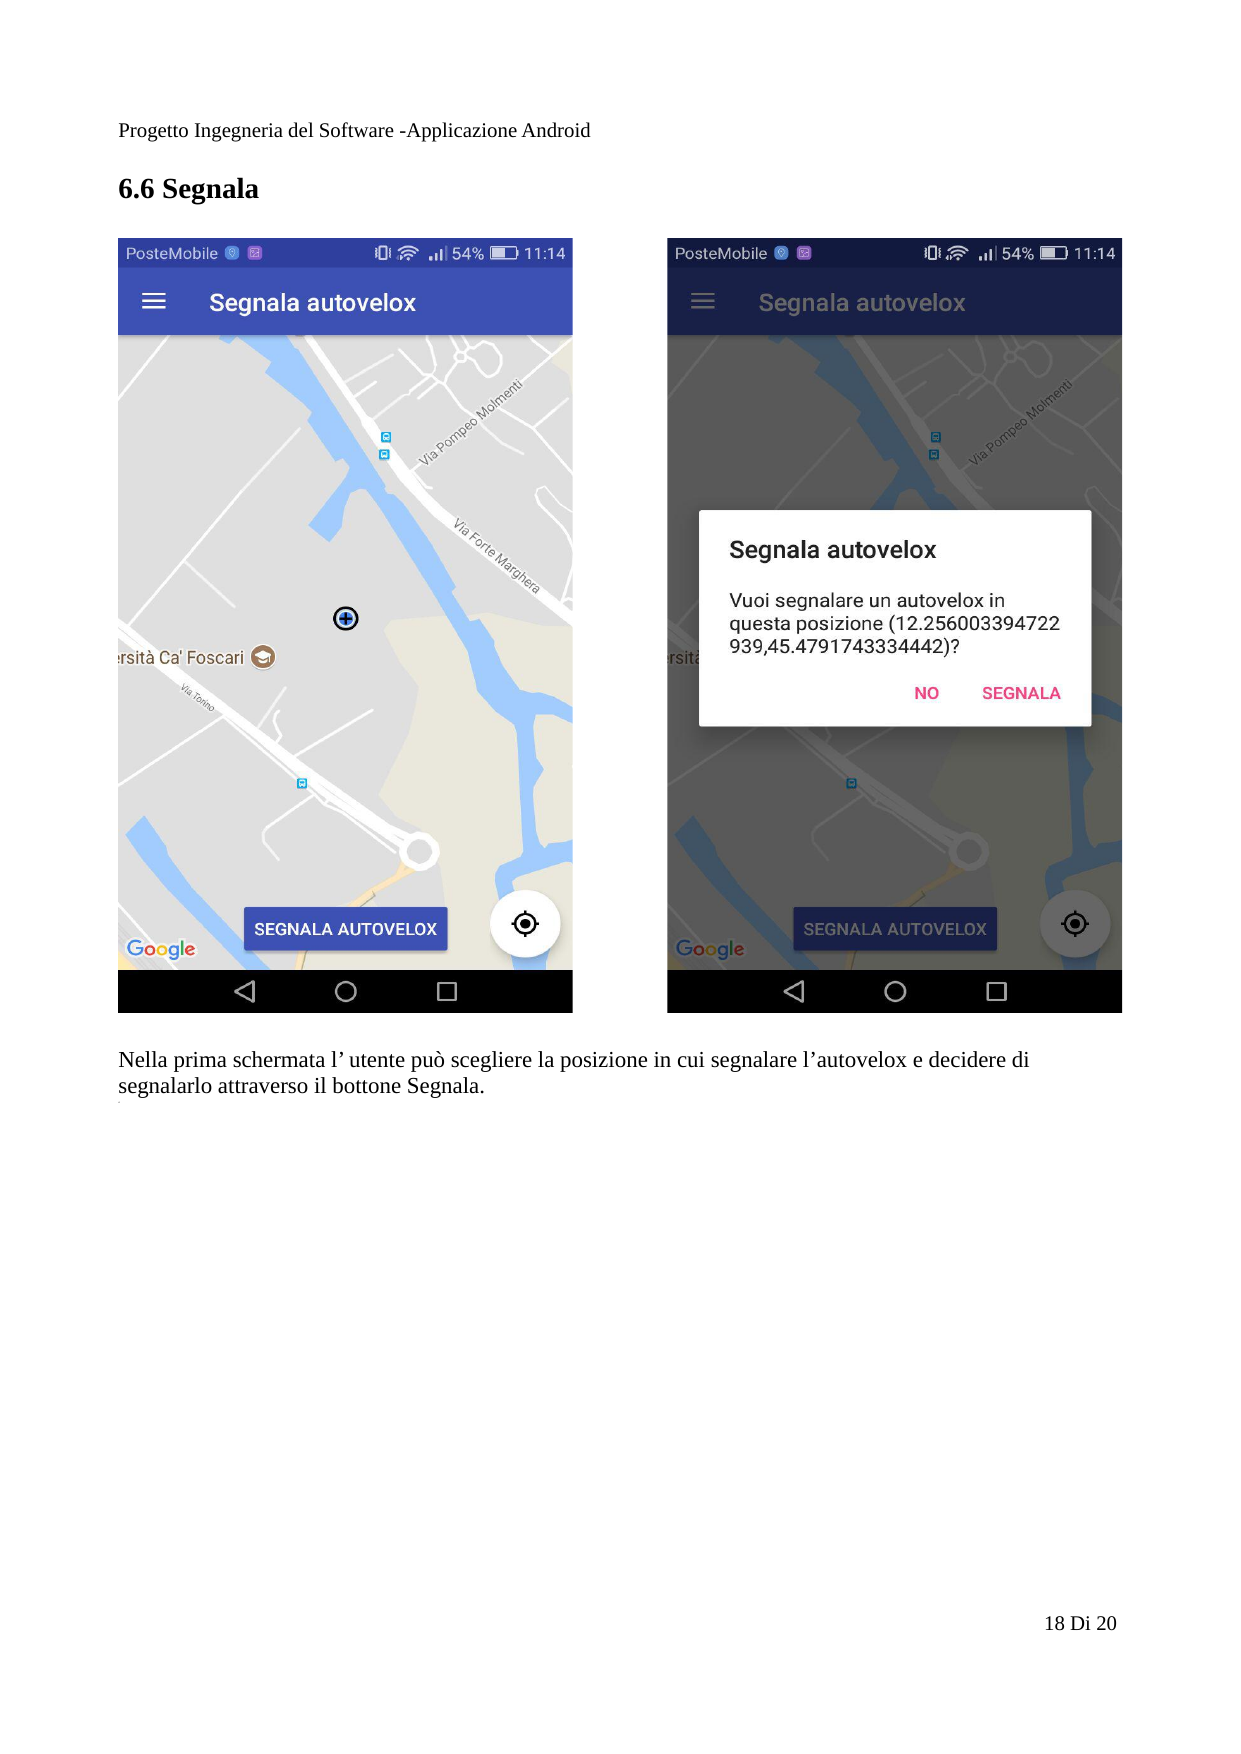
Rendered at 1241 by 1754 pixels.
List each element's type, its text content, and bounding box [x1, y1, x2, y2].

text Nella prima schermata l’ utente può scegliere la posizione in cui segnalare l’autovelox e decidere di segnalarlo attraverso il bottone Segnala. [118, 1046, 1122, 1099]
picture [667, 238, 1123, 1013]
subtitle 6.6 Segnala [118, 172, 1122, 205]
picture [118, 238, 573, 1013]
